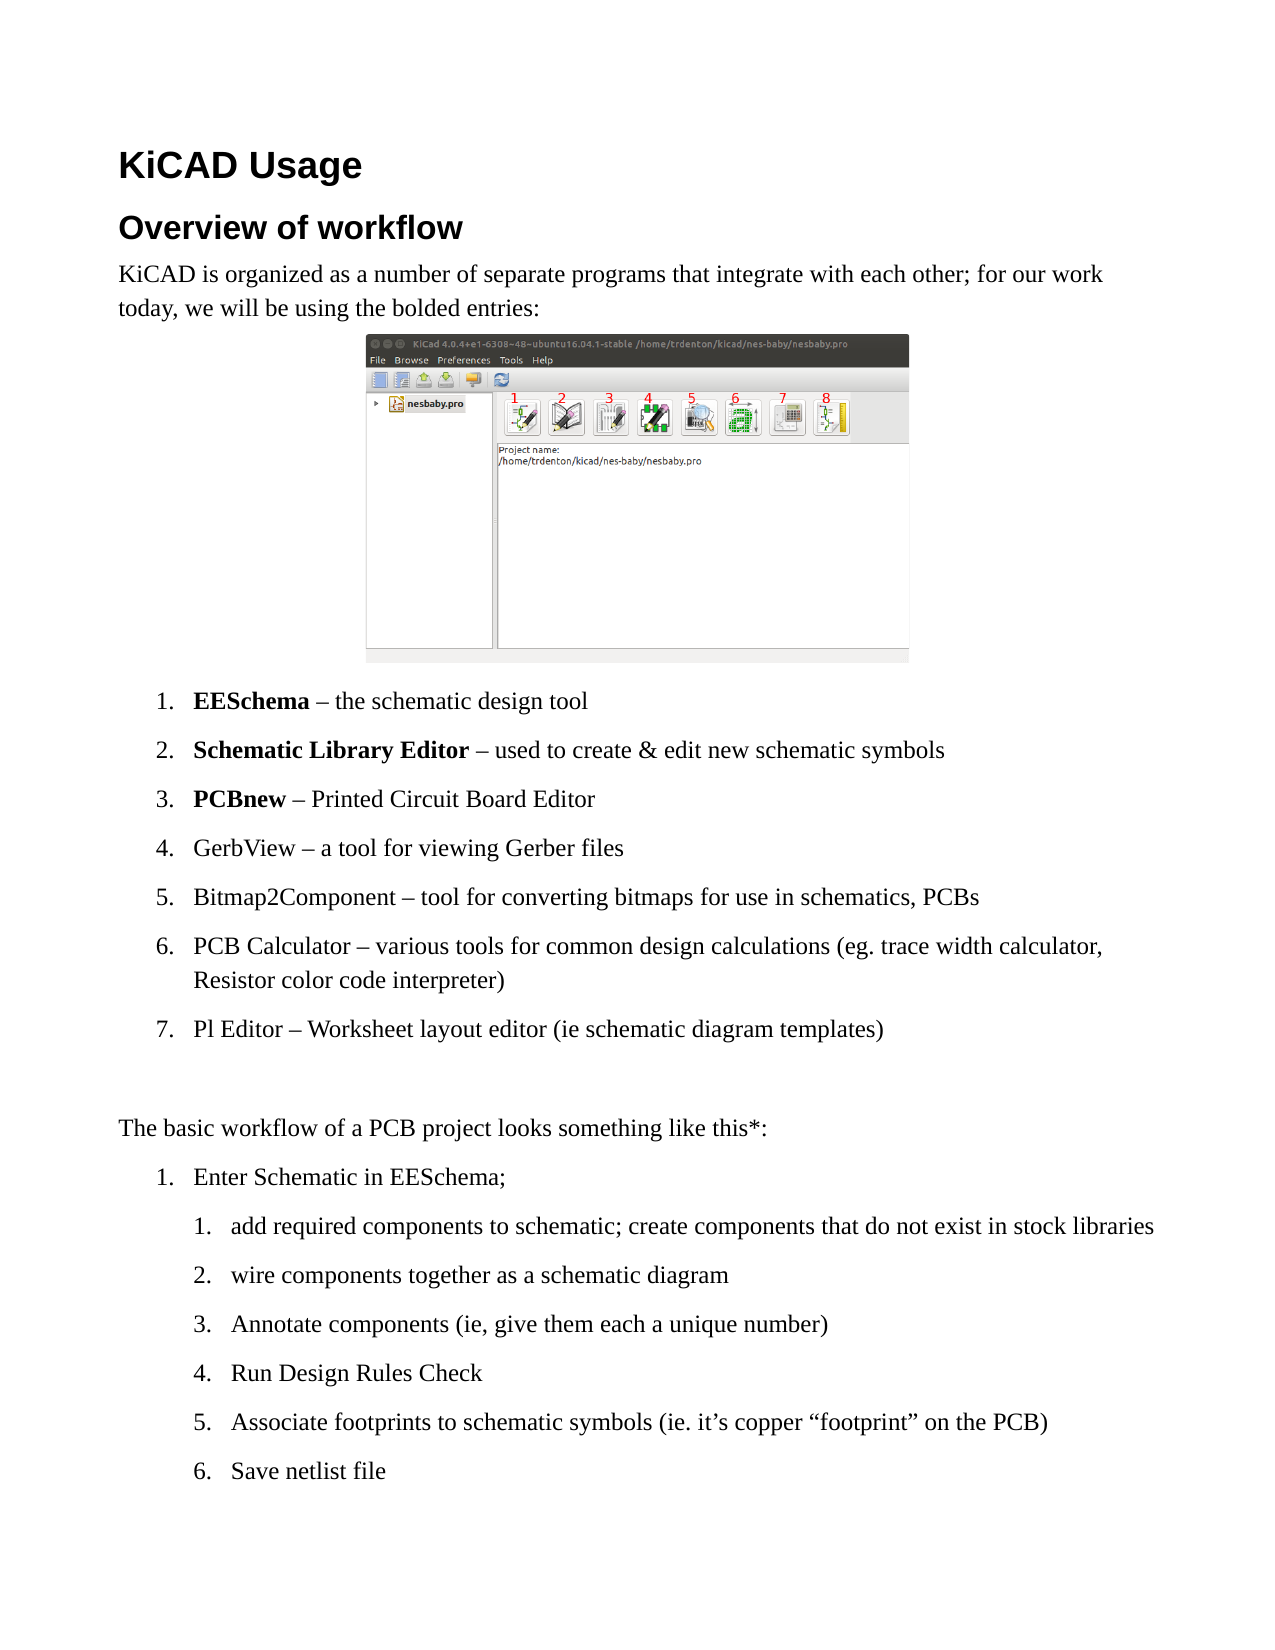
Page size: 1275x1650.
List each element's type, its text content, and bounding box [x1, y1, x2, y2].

list EESchema – the schematic design tool [156, 686, 1157, 714]
list PCB Calculator – various tools for common design calculations (eg. trace width calculator, Resistor color code interpreter) [156, 931, 1157, 994]
list Schematic Library Editor – used to create & edit new schematic symbols [156, 735, 1157, 763]
list Annotate components (ie, give them each a unique number) [193, 1309, 1157, 1338]
list Pl Editor – Worksheet layout editor (ie schematic diagram templates) [156, 1014, 1157, 1043]
text The basic workflow of a PCB project looks something like this*: [118, 1113, 1157, 1141]
list GerbView – a tool for viewing Gerber files [156, 833, 1157, 862]
list Enter Schematic in EESchema; [156, 1162, 1157, 1191]
list Bitmap2Component – tool for converting bitmaps for use in schematics, PCBs [156, 882, 1157, 911]
list wire components together as a schematic diagram [193, 1260, 1157, 1289]
list Run Design Rules Check [193, 1358, 1157, 1387]
subtitle Overview of workflow [118, 208, 1157, 246]
picture [365, 334, 910, 663]
list add required components to schematic; create components that do not exist in stock libraries [193, 1211, 1157, 1239]
list Associate footprints to schematic symbols (ie. it’s copper “footprint” on the PCB) [193, 1407, 1157, 1436]
list PCBnew – Printed Circuit Board Editor [156, 784, 1157, 813]
subtitle KiCAD Usage [118, 143, 1157, 187]
text KiCAD is organized as a number of separate programs that integrate with each other; for our work today, we will be using the bolded entries: [118, 259, 1157, 322]
list Save netlist file [193, 1456, 1157, 1485]
